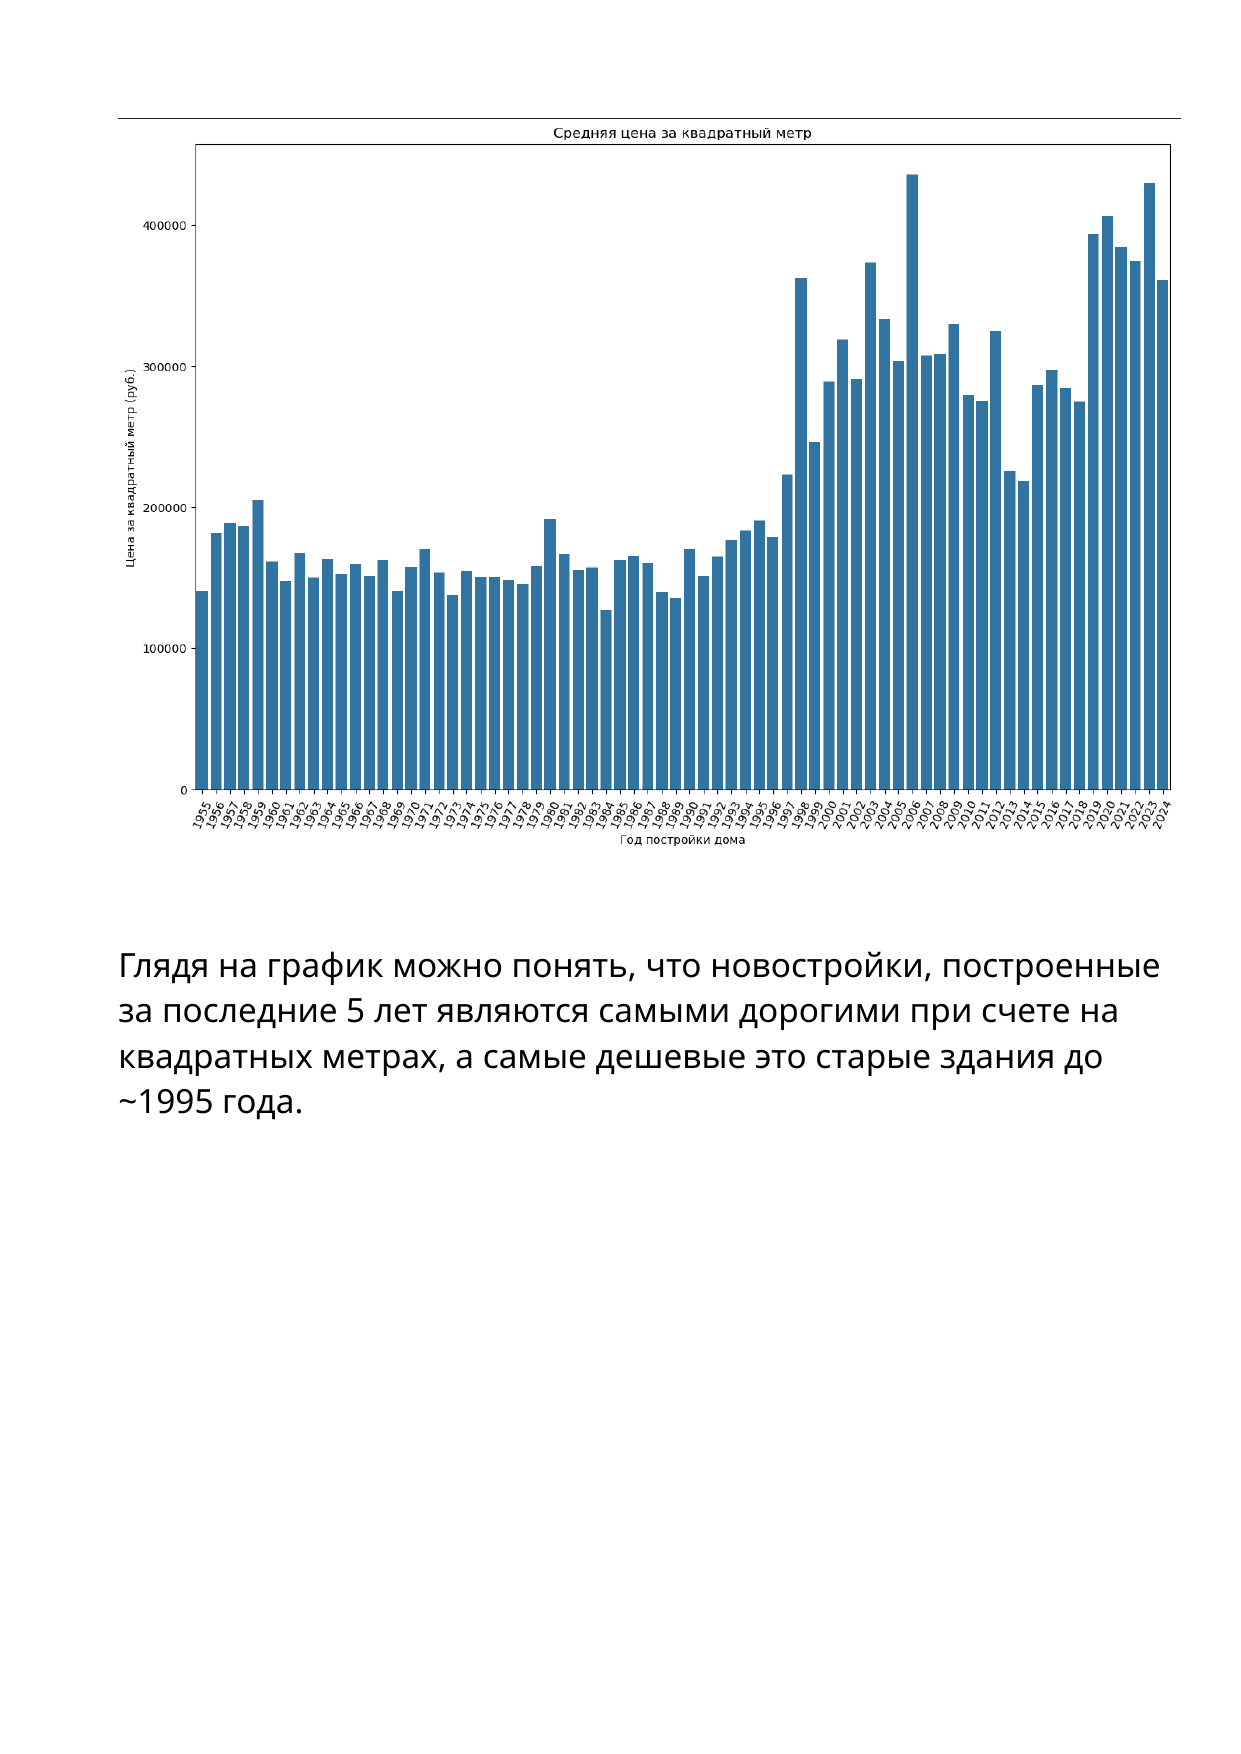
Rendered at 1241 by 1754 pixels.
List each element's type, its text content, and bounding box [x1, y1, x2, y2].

text Глядя на график можно понять, что новостройки, построенные за последние 5 лет являются самыми дорогими при счете на квадратных метрах, а самые дешевые это старые здания до ~1995 года. [118, 942, 1181, 1123]
picture [118, 118, 1182, 851]
